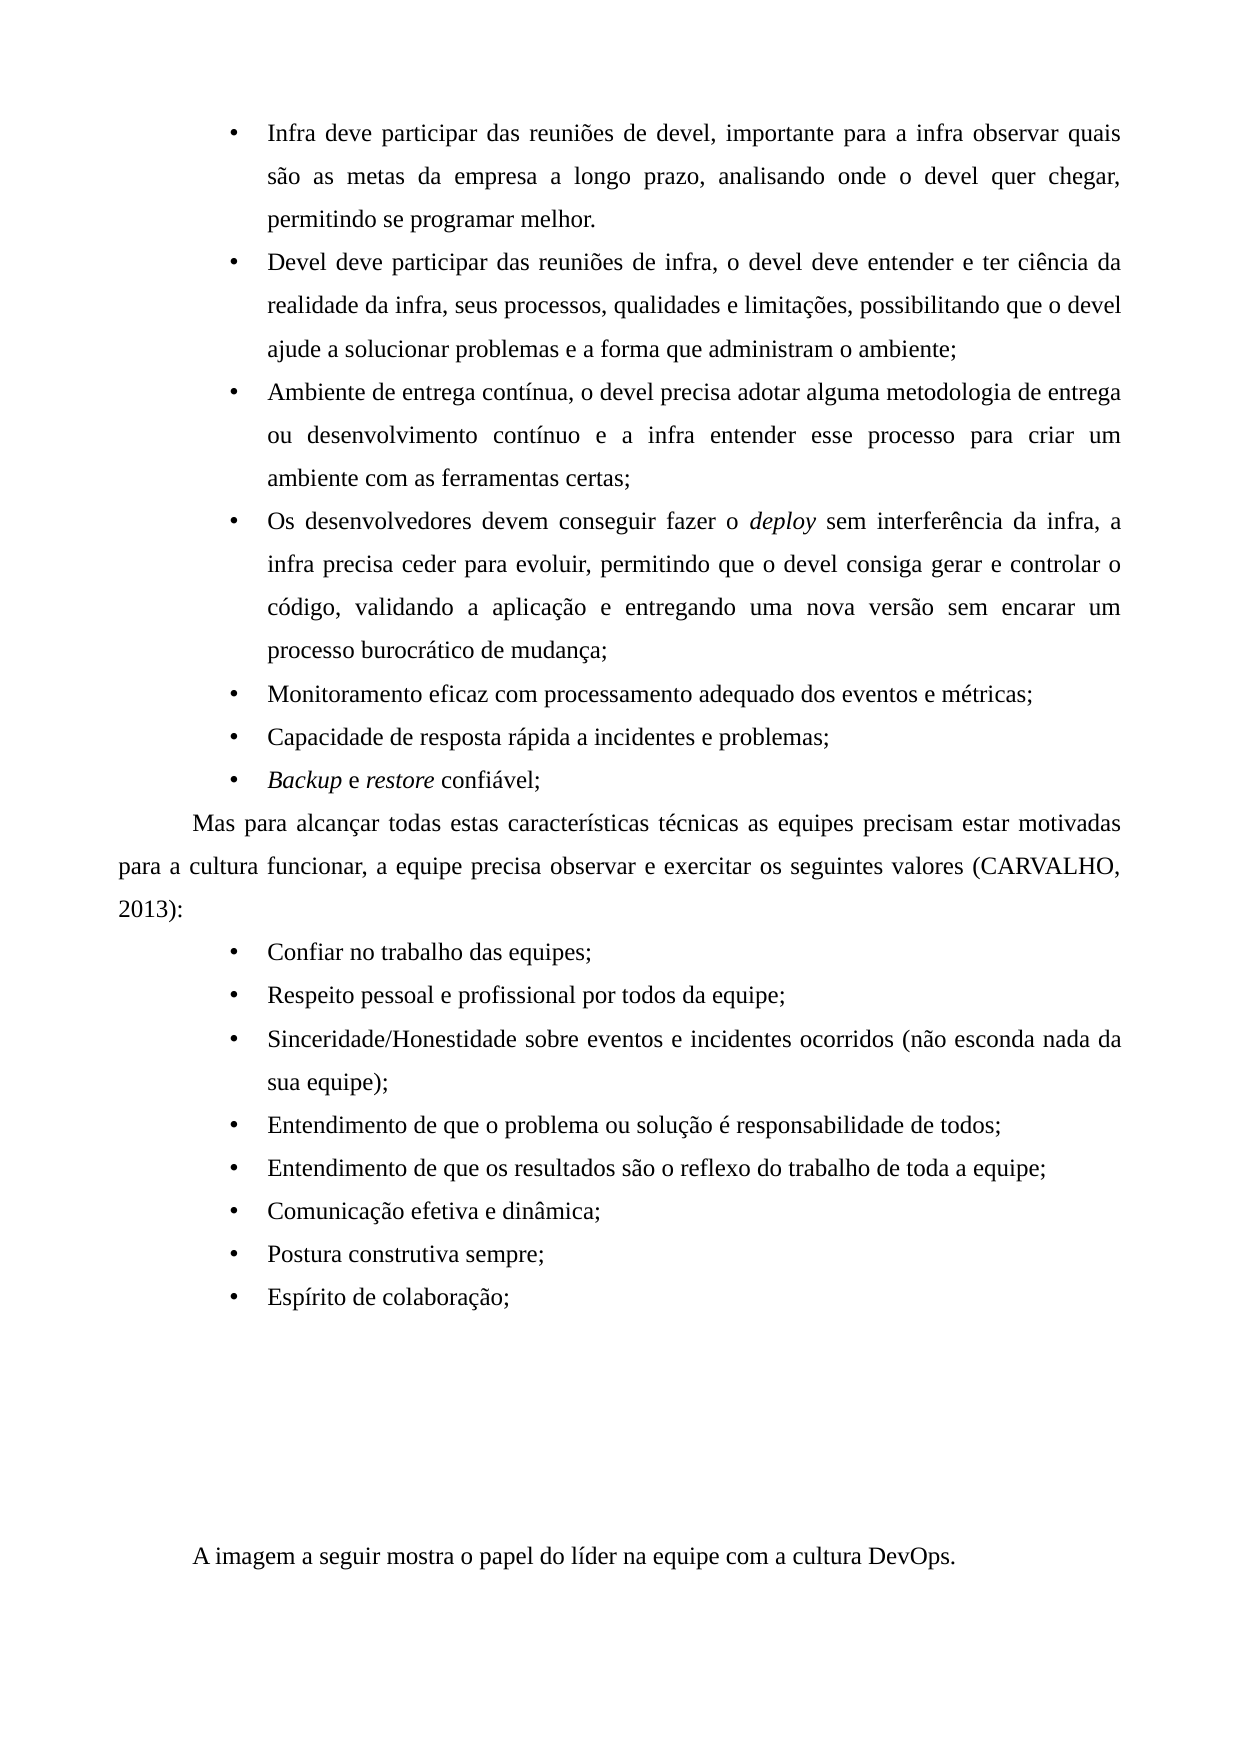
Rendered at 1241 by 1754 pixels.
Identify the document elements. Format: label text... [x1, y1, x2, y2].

list Sinceridade/Honestidade sobre eventos e incidentes ocorridos (não esconda nada da sua equipe); [229, 1024, 1122, 1096]
list Capacidade de resposta rápida a incidentes e problemas; [229, 722, 1122, 751]
list Backup e restore confiável; [229, 765, 1122, 794]
list Entendimento de que o problema ou solução é responsabilidade de todos; [229, 1110, 1122, 1139]
list Espírito de colaboração; [229, 1282, 1122, 1311]
list Entendimento de que os resultados são o reflexo do trabalho de toda a equipe; [229, 1153, 1122, 1182]
list Postura construtiva sempre; [229, 1239, 1122, 1268]
list Respeito pessoal e profissional por todos da equipe; [229, 981, 1122, 1009]
list Devel deve participar das reuniões de infra, o devel deve entender e ter ciência da realidade da infra, seus processos, qualidades e limitações, possibilitando que o devel ajude a solucionar problemas e a forma que administram o ambiente; [229, 247, 1122, 362]
list Monitoramento eficaz com processamento adequado dos eventos e métricas; [229, 679, 1122, 707]
text A imagem a seguir mostra o papel do líder na equipe com a cultura DevOps. [44, 1541, 1122, 1570]
list Os desenvolvedores devem conseguir fazer o deploy sem interferência da infra, a infra precisa ceder para evoluir, permitindo que o devel consiga gerar e controlar o código, validando a aplicação e entregando uma nova versão sem encarar um processo burocrático de mudança; [229, 506, 1122, 664]
list Infra deve participar das reuniões de devel, importante para a infra observar quais são as metas da empresa a longo prazo, analisando onde o devel quer chegar, permitindo se programar melhor. [229, 118, 1122, 233]
text Mas para alcançar todas estas características técnicas as equipes precisam estar motivadas para a cultura funcionar, a equipe precisa observar e exercitar os seguintes valores (CARVALHO, 2013): [118, 808, 1122, 923]
list Comunicação efetiva e dinâmica; [229, 1196, 1122, 1225]
list Confiar no trabalho das equipes; [229, 937, 1122, 966]
list Ambiente de entrega contínua, o devel precisa adotar alguma metodologia de entrega ou desenvolvimento contínuo e a infra entender esse processo para criar um ambiente com as ferramentas certas; [229, 377, 1122, 492]
